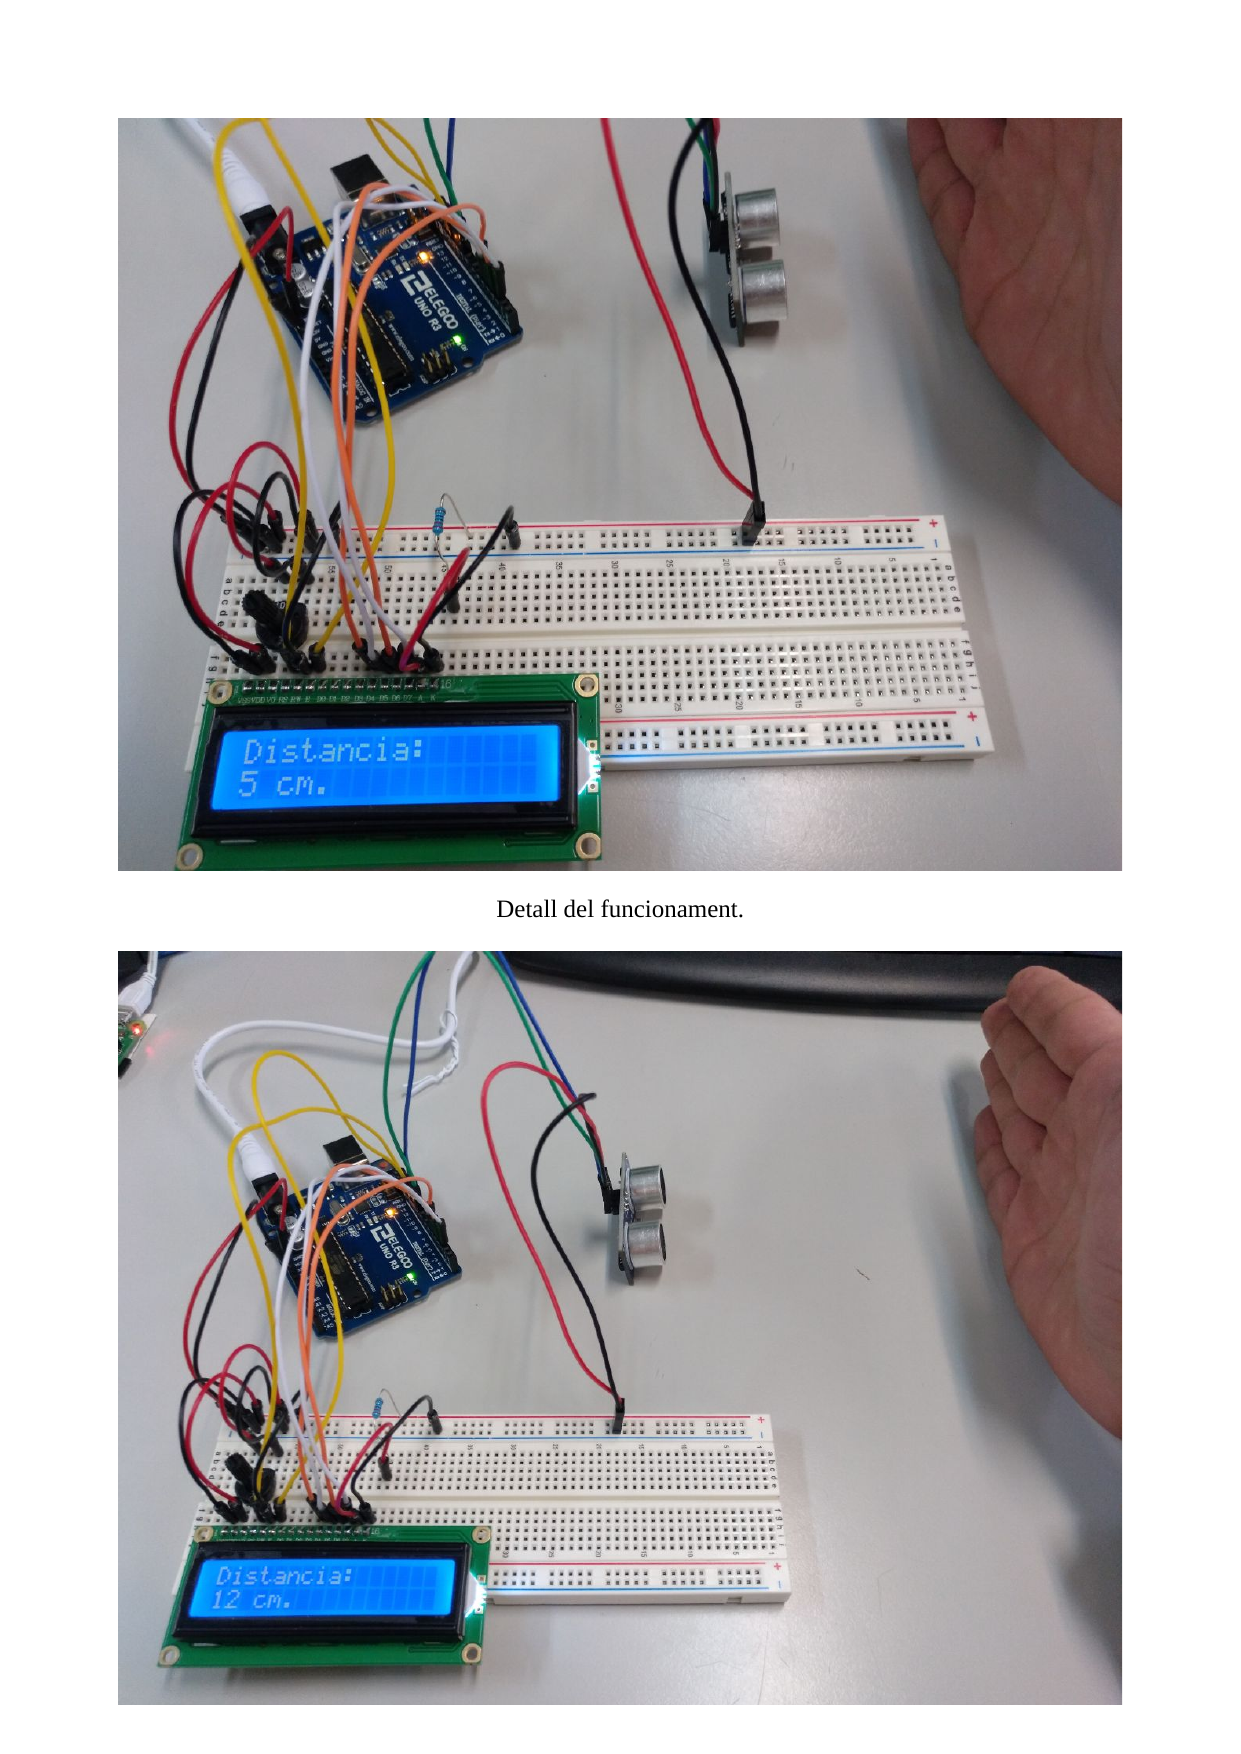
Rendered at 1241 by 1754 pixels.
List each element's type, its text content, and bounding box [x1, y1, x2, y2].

text Detall del funcionament. [118, 894, 1122, 923]
picture [118, 118, 1123, 871]
picture [118, 951, 1123, 1705]
